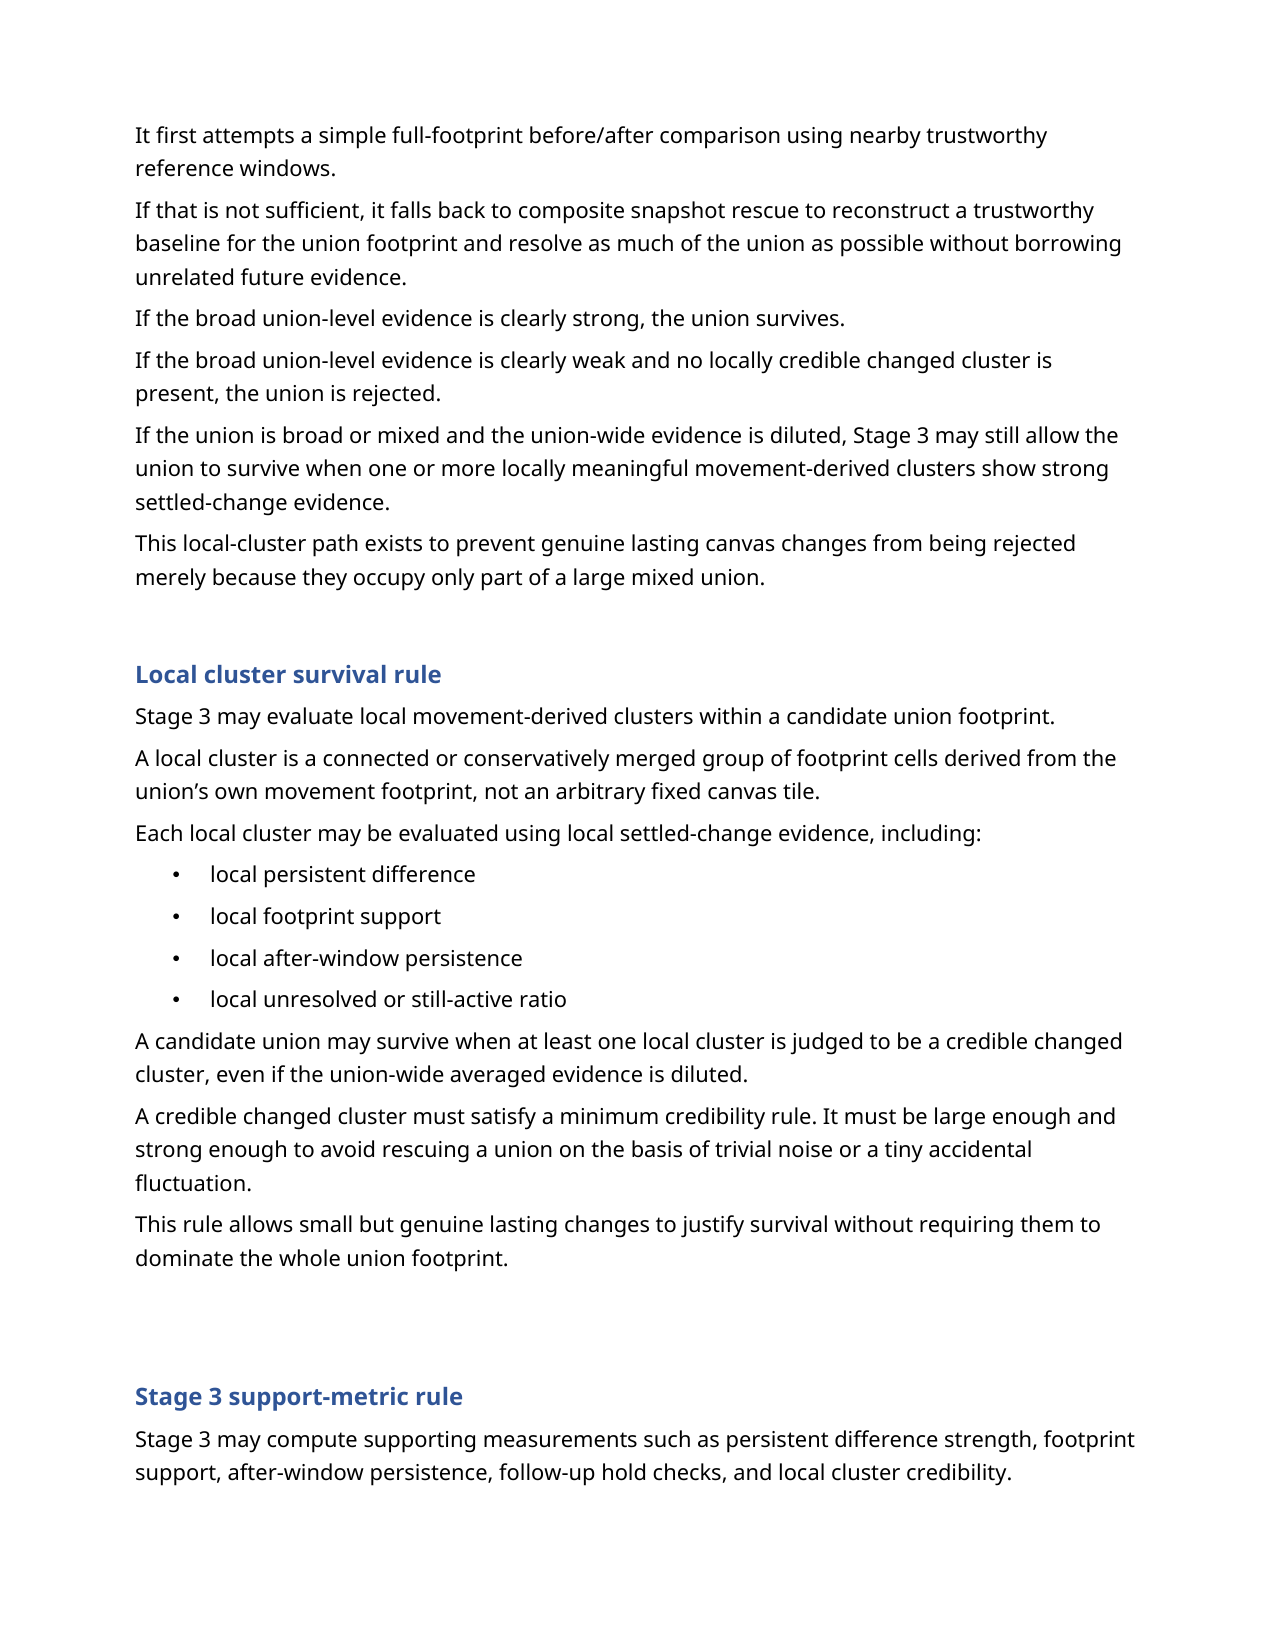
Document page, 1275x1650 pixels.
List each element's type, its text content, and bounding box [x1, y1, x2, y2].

text A local cluster is a connected or conservatively merged group of footprint cells derived from the union’s own movement footprint, not an arbitrary fixed canvas tile. [135, 743, 1140, 806]
text A credible changed cluster must satisfy a minimum credibility rule. It must be large enough and strong enough to avoid rescuing a union on the basis of trivial noise or a tiny accidental fluctuation. [135, 1101, 1140, 1197]
text If the union is broad or mixed and the union-wide evidence is diluted, Stage 3 may still allow the union to survive when one or more locally meaningful movement-derived clusters show strong settled-change evidence. [135, 420, 1140, 516]
text Stage 3 may compute supporting measurements such as persistent difference strength, footprint support, after-window persistence, follow-up hold checks, and local cluster credibility. [135, 1424, 1140, 1487]
text It first attempts a simple full-footprint before/after comparison using nearby trustworthy reference windows. [135, 120, 1140, 183]
text A candidate union may survive when at least one local cluster is judged to be a credible changed cluster, even if the union-wide averaged evidence is diluted. [135, 1026, 1140, 1089]
text This local-cluster path exists to prevent genuine lasting canvas changes from being rejected merely because they occupy only part of a large mixed union. [135, 528, 1140, 591]
list local unresolved or still-active ratio [172, 984, 1140, 1014]
text If the broad union-level evidence is clearly strong, the union survives. [135, 303, 1140, 333]
text Each local cluster may be evaluated using local settled-change evidence, including: [135, 818, 1140, 847]
text Stage 3 may evaluate local movement-derived clusters within a candidate union footprint. [135, 701, 1140, 731]
text This rule allows small but genuine lasting changes to justify survival without requiring them to dominate the whole union footprint. [135, 1209, 1140, 1272]
text If that is not sufficient, it falls back to composite snapshot rescue to reconstruct a trustworthy baseline for the union footprint and resolve as much of the union as possible without borrowing unrelated future evidence. [135, 195, 1140, 291]
subtitle Local cluster survival rule [135, 657, 1140, 690]
list local persistent difference [172, 859, 1140, 889]
list local footprint support [172, 901, 1140, 931]
list local after-window persistence [172, 943, 1140, 972]
text If the broad union-level evidence is clearly weak and no locally credible changed cluster is present, the union is rejected. [135, 345, 1140, 408]
subtitle Stage 3 support-metric rule [135, 1380, 1140, 1413]
